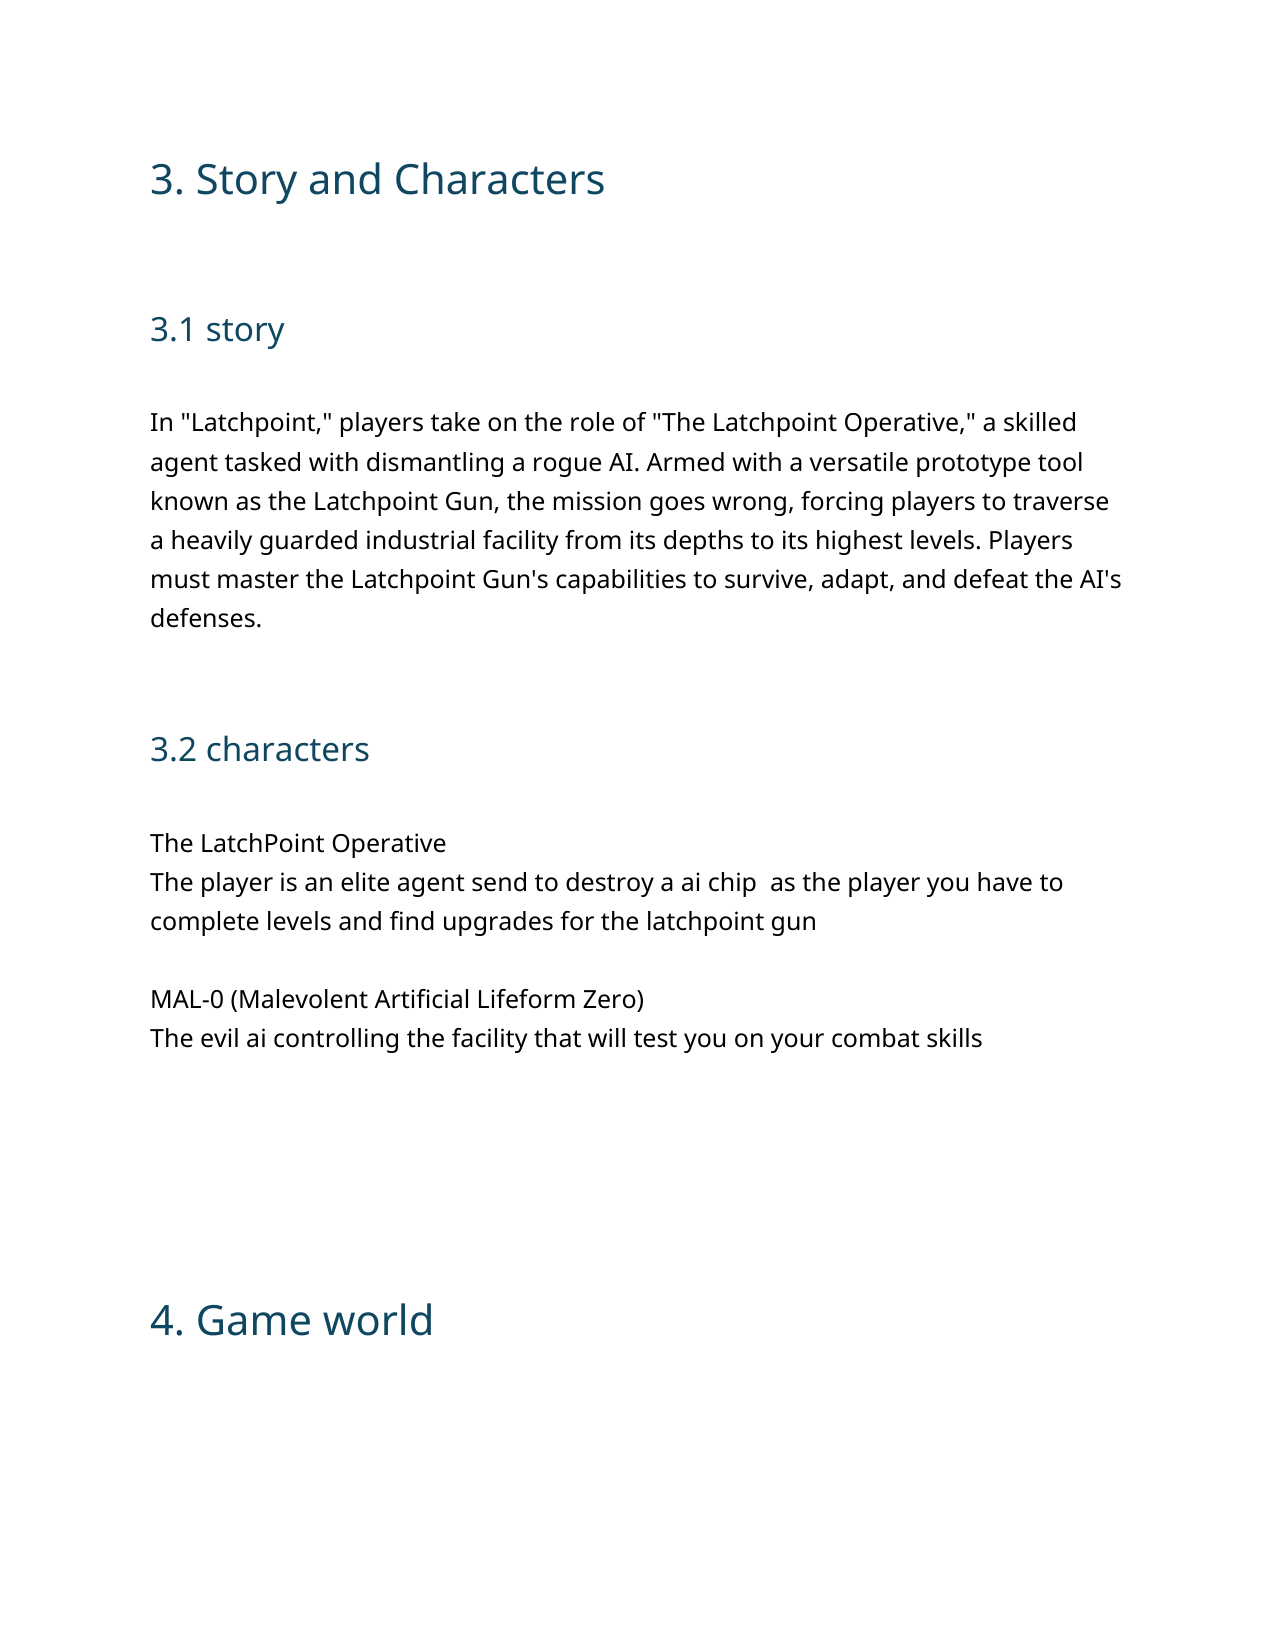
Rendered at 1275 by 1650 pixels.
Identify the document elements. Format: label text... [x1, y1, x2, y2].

subtitle 3.2 characters [150, 673, 1125, 771]
text In "Latchpoint," players take on the role of "The Latchpoint Operative," a skilled agent tasked with dismantling a rogue AI. Armed with a versatile prototype tool known as the Latchpoint Gun, the mission goes wrong, forcing players to traverse a heavily guarded industrial facility from its depths to its highest levels. Players must master the Latchpoint Gun's capabilities to survive, adapt, and defeat the AI's defenses. [150, 366, 1125, 635]
text The LatchPoint Operative The player is an elite agent send to destroy a ai chip as the player you have to complete levels and find upgrades for the latchpoint gun MAL-0 (Malevolent Artificial Lifeform Zero) The evil ai controlling the facility that will test you on your combat skills [150, 786, 1125, 1055]
subtitle 3. Story and Characters [150, 150, 1125, 272]
subtitle 3.1 story [150, 305, 1125, 351]
subtitle 4. Game world [150, 1291, 1125, 1347]
